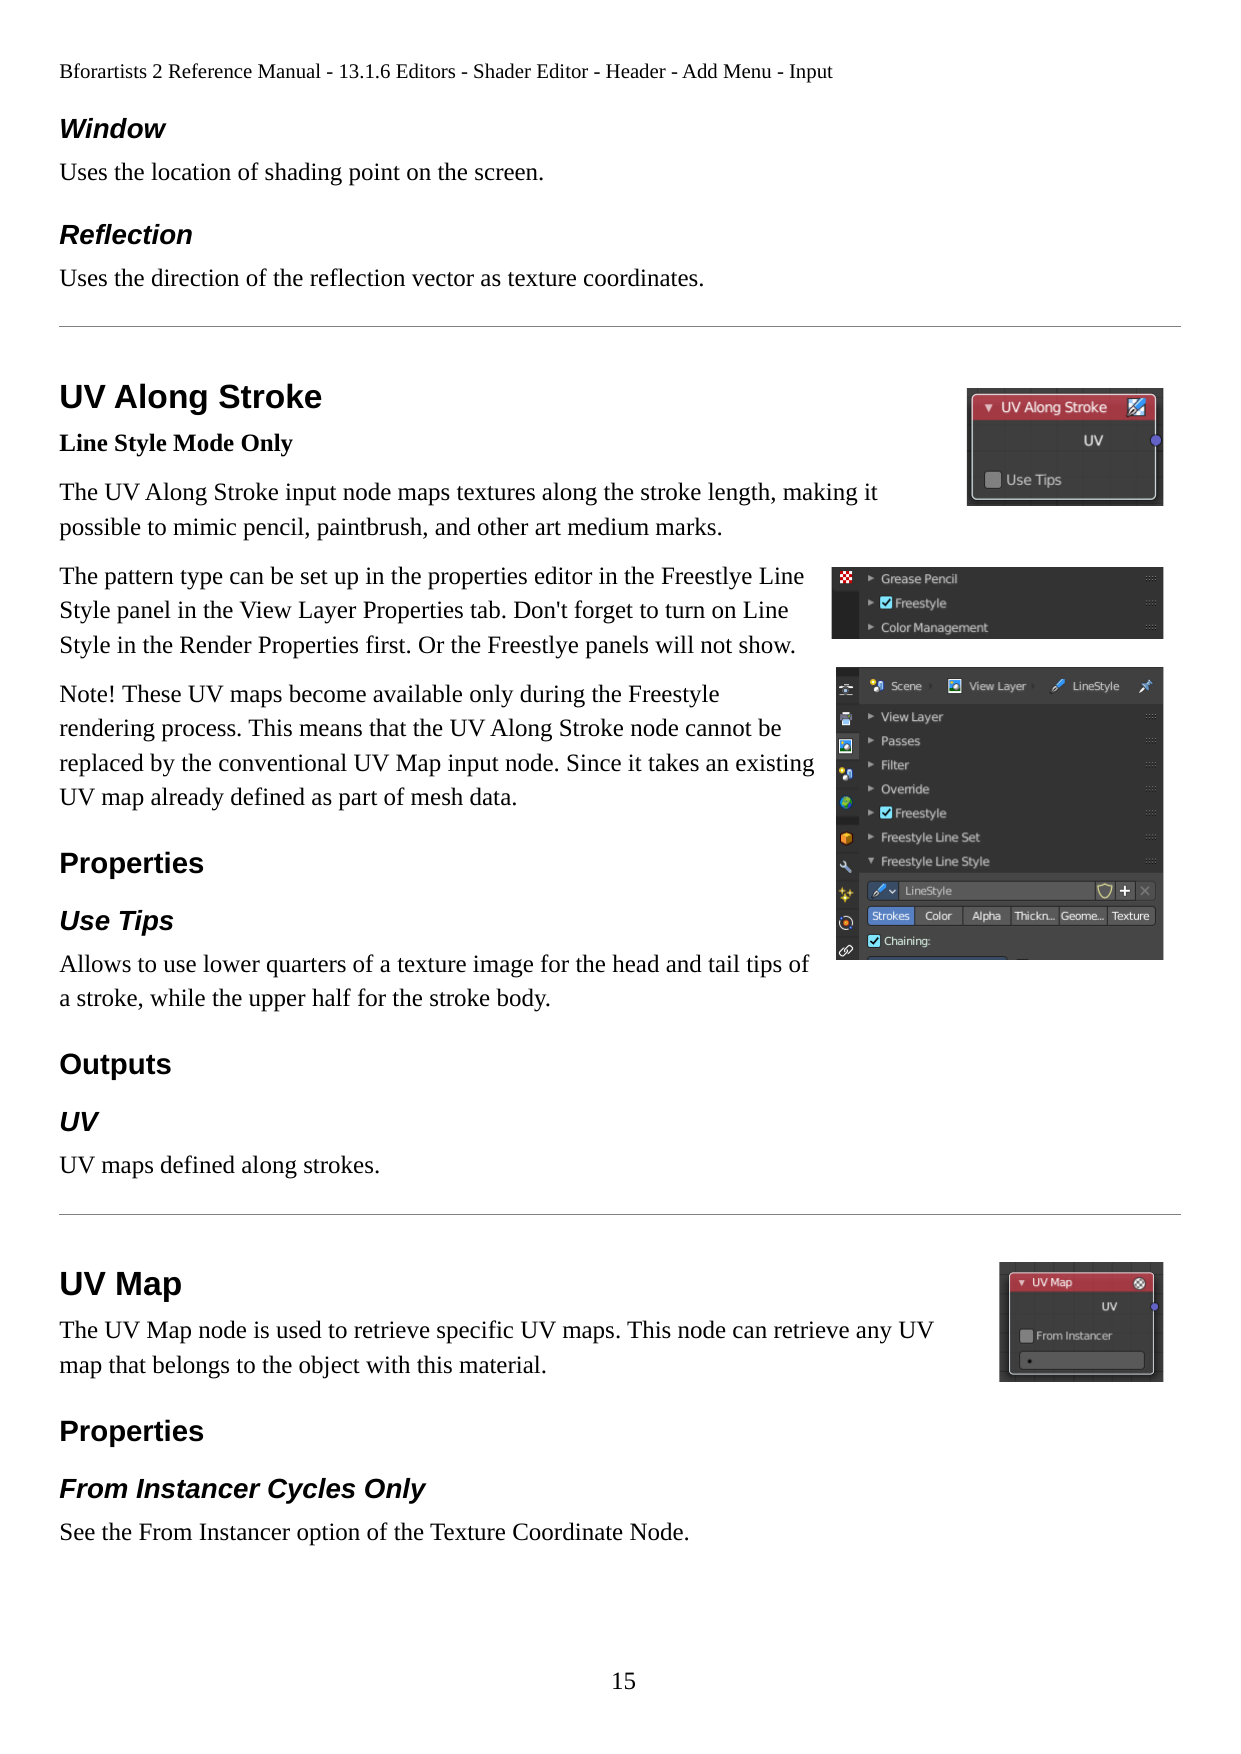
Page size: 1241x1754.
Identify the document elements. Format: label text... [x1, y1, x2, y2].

subtitle [1164, 846, 1181, 879]
text UV maps defined along strokes. [59, 1150, 1181, 1179]
subtitle Reflection [59, 218, 1181, 250]
text The pattern type can be set up in the properties editor in the Freestlye Line Style panel in the View Layer Properties tab. Don't forget to turn on Line Style in the Render Properties first. Or the Freestlye panels will not show. [59, 561, 1181, 658]
picture [999, 1262, 1164, 1382]
subtitle Window [59, 113, 1181, 144]
picture [836, 667, 1164, 960]
text The UV Map node is used to retrieve specific UV maps. This node can retrieve any UV map that belongs to the object with this material. [59, 1315, 999, 1379]
subtitle From Instancer Cycles Only [59, 1472, 1181, 1504]
text Allows to use lower quarters of a texture image for the head and tail tips of a stroke, while the upper half for the stroke body. [59, 949, 1181, 1012]
text Note! These UV maps become available only during the Freestyle rendering process. This means that the UV Along Stroke node cannot be replaced by the conventional UV Map input node. Since it takes an existing UV map already defined as part of mesh data. [59, 679, 836, 811]
picture [831, 567, 1164, 639]
text See the From Instancer option of the Texture Coordinate Node. [59, 1517, 1181, 1545]
subtitle [1164, 904, 1181, 936]
text The UV Along Stroke input node maps textures along the stroke length, making it possible to mimic pencil, paintbrush, and other art medium marks. [59, 477, 1181, 540]
subtitle [1164, 1264, 1181, 1303]
subtitle Use Tips [59, 904, 836, 936]
subtitle UV Along Stroke [59, 377, 1181, 416]
subtitle UV Map [59, 1264, 999, 1303]
text Uses the direction of the reflection vector as texture coordinates. [59, 263, 1181, 292]
picture [966, 388, 1164, 506]
text [1164, 428, 1181, 457]
text Uses the location of shading point on the screen. [59, 157, 1181, 186]
subtitle Outputs [59, 1047, 1181, 1081]
text Line Style Mode Only [59, 428, 966, 457]
subtitle UV [59, 1106, 1181, 1138]
subtitle Properties [59, 846, 836, 879]
subtitle Properties [59, 1413, 1181, 1447]
